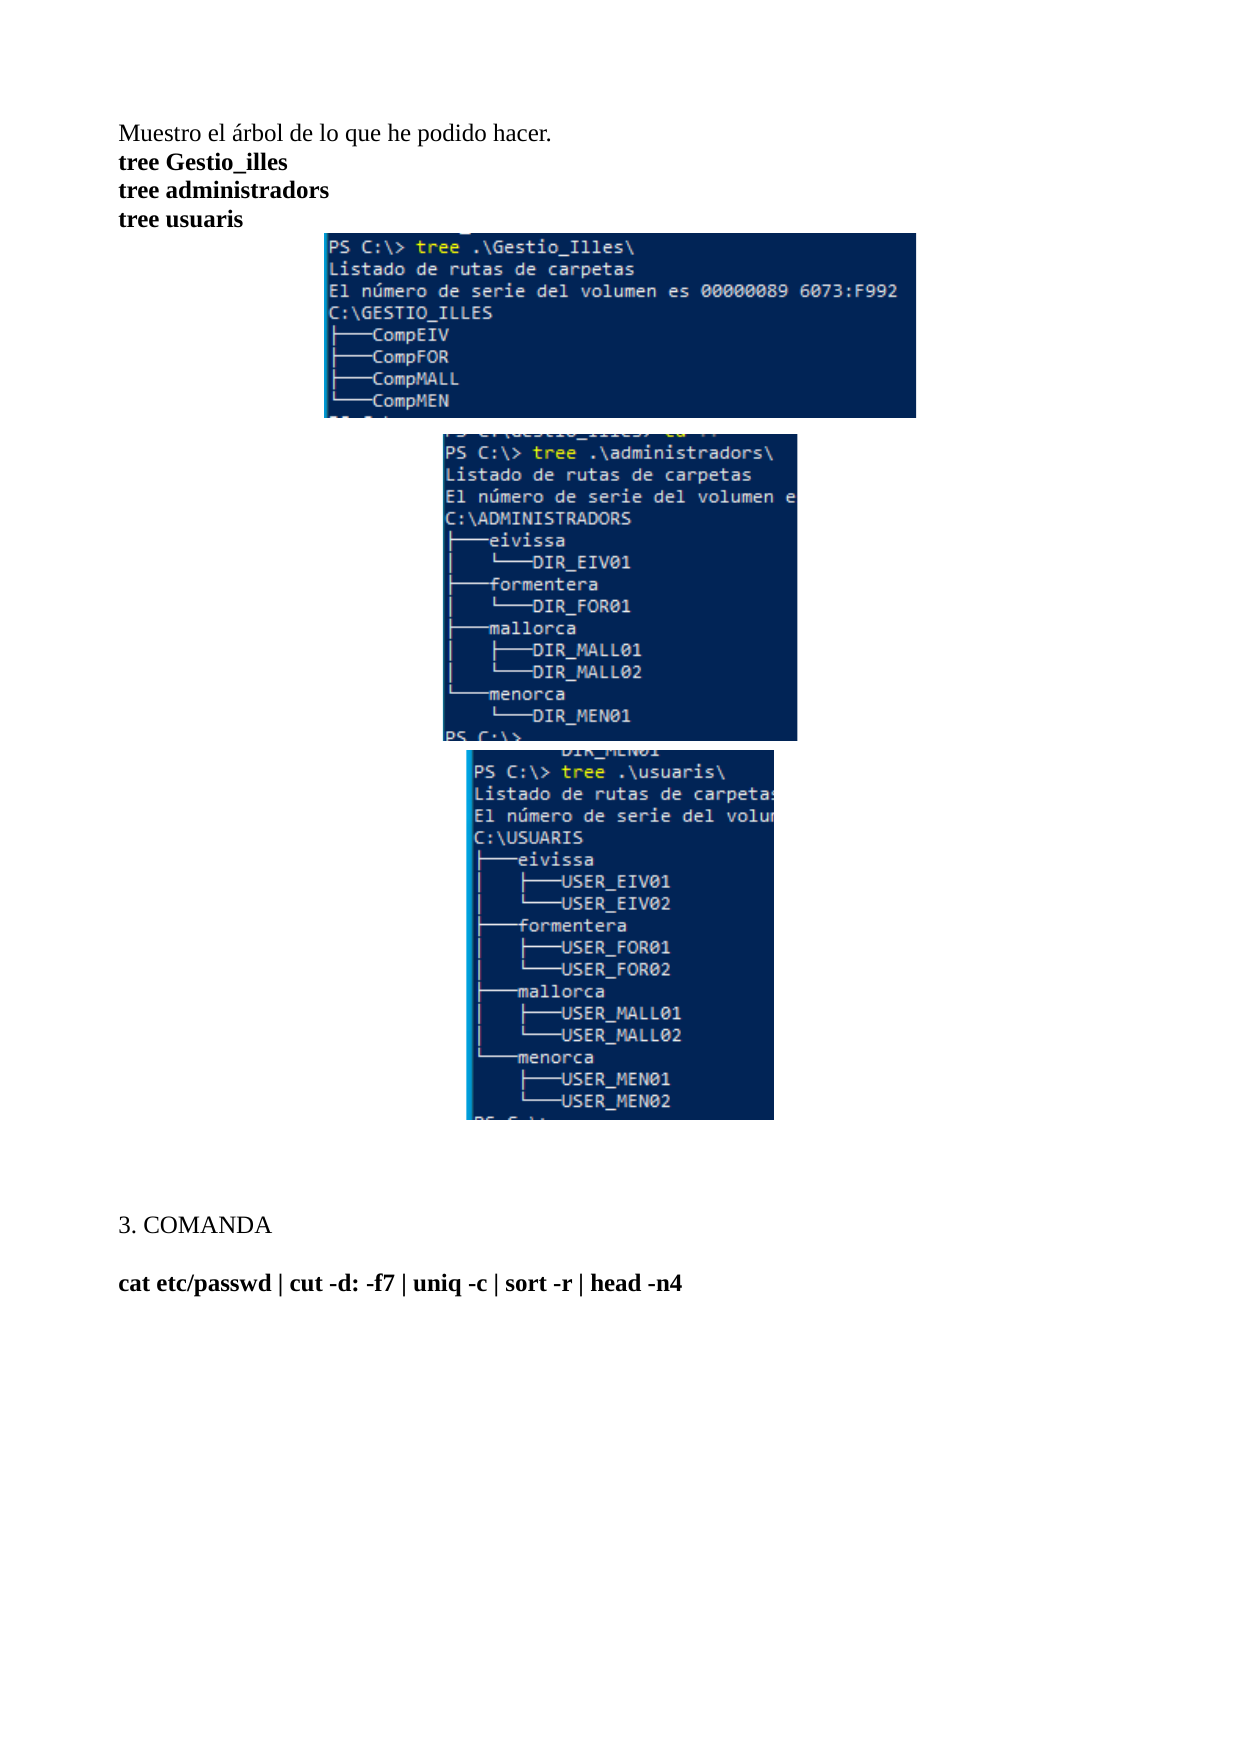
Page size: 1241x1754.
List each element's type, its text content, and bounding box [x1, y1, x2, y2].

picture [328, 233, 917, 418]
text tree usuaris [118, 204, 1122, 233]
text Muestro el árbol de lo que he podido hacer. [118, 118, 1122, 147]
picture [442, 434, 798, 741]
picture [473, 750, 774, 1120]
text tree administradors [118, 176, 1122, 204]
text cat etc/passwd | cut -d: -f7 | uniq -c | sort -r | head -n4 [118, 1268, 1122, 1297]
text 3. COMANDA [118, 1211, 1122, 1239]
text tree Gestio_illes [118, 147, 1122, 176]
